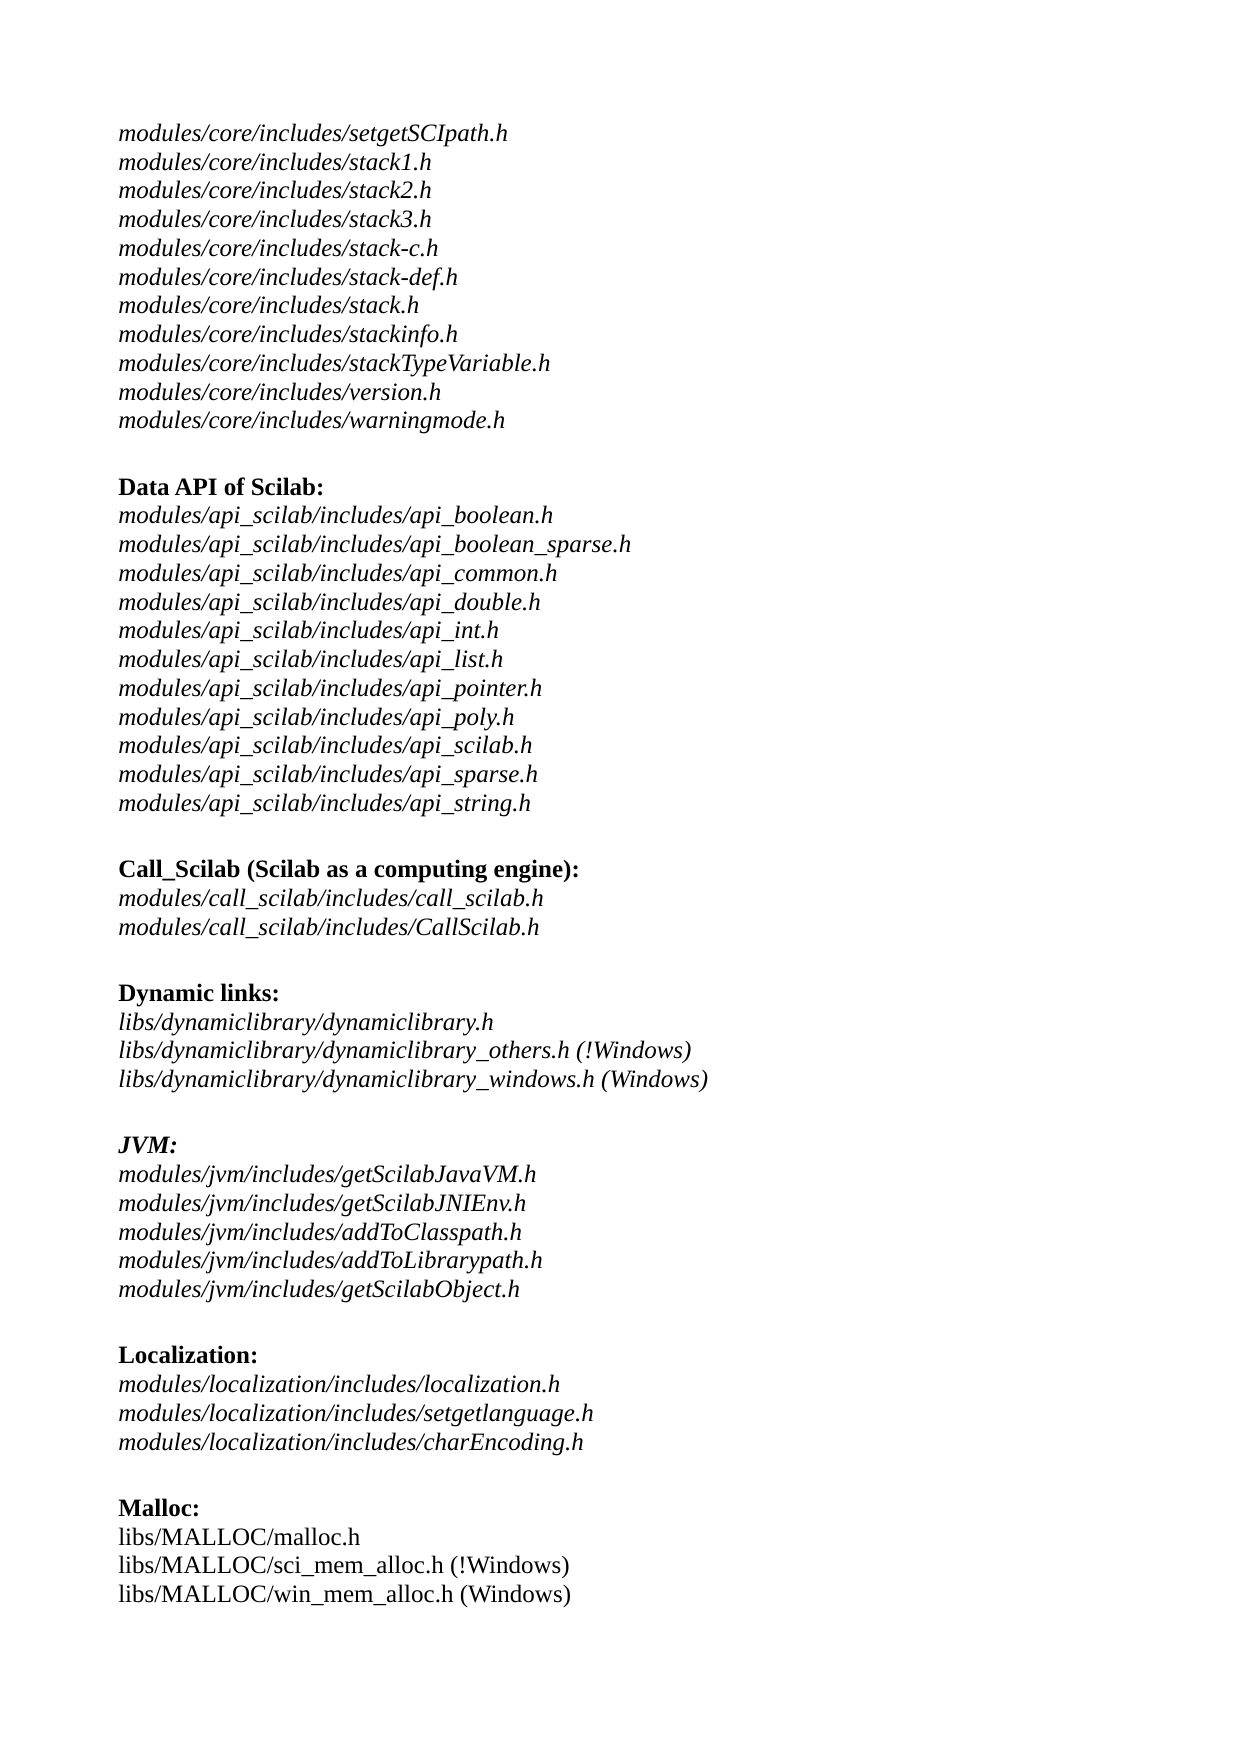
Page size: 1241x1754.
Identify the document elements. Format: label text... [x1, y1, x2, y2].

text modules/core/includes/setgetSCIpath.h modules/core/includes/stack1.h modules/core/includes/stack2.h modules/core/includes/stack3.h modules/core/includes/stack-c.h modules/core/includes/stack-def.h modules/core/includes/stack.h modules/core/includes/stackinfo.h modules/core/includes/stackTypeVariable.h modules/core/includes/version.h modules/core/includes/warningmode.h [118, 118, 1122, 434]
text Localization: modules/localization/includes/localization.h modules/localization/includes/setgetlanguage.h modules/localization/includes/charEncoding.h [118, 1341, 1122, 1456]
text Dynamic links: libs/dynamiclibrary/dynamiclibrary.h libs/dynamiclibrary/dynamiclibrary_others.h (!Windows) libs/dynamiclibrary/dynamiclibrary_windows.h (Windows) [118, 978, 1122, 1093]
text Call_Scilab (Scilab as a computing engine): modules/call_scilab/includes/call_scilab.h modules/call_scilab/includes/CallScilab.h [118, 854, 1122, 941]
text Data API of Scilab: modules/api_scilab/includes/api_boolean.h modules/api_scilab/includes/api_boolean_sparse.h modules/api_scilab/includes/api_common.h modules/api_scilab/includes/api_double.h modules/api_scilab/includes/api_int.h modules/api_scilab/includes/api_list.h modules/api_scilab/includes/api_pointer.h modules/api_scilab/includes/api_poly.h modules/api_scilab/includes/api_scilab.h modules/api_scilab/includes/api_sparse.h modules/api_scilab/includes/api_string.h [118, 472, 1122, 817]
text Malloc: libs/MALLOC/malloc.h libs/MALLOC/sci_mem_alloc.h (!Windows) libs/MALLOC/win_mem_alloc.h (Windows) [118, 1493, 1122, 1608]
text JVM: modules/jvm/includes/getScilabJavaVM.h modules/jvm/includes/getScilabJNIEnv.h modules/jvm/includes/addToClasspath.h modules/jvm/includes/addToLibrarypath.h modules/jvm/includes/getScilabObject.h [118, 1131, 1122, 1303]
